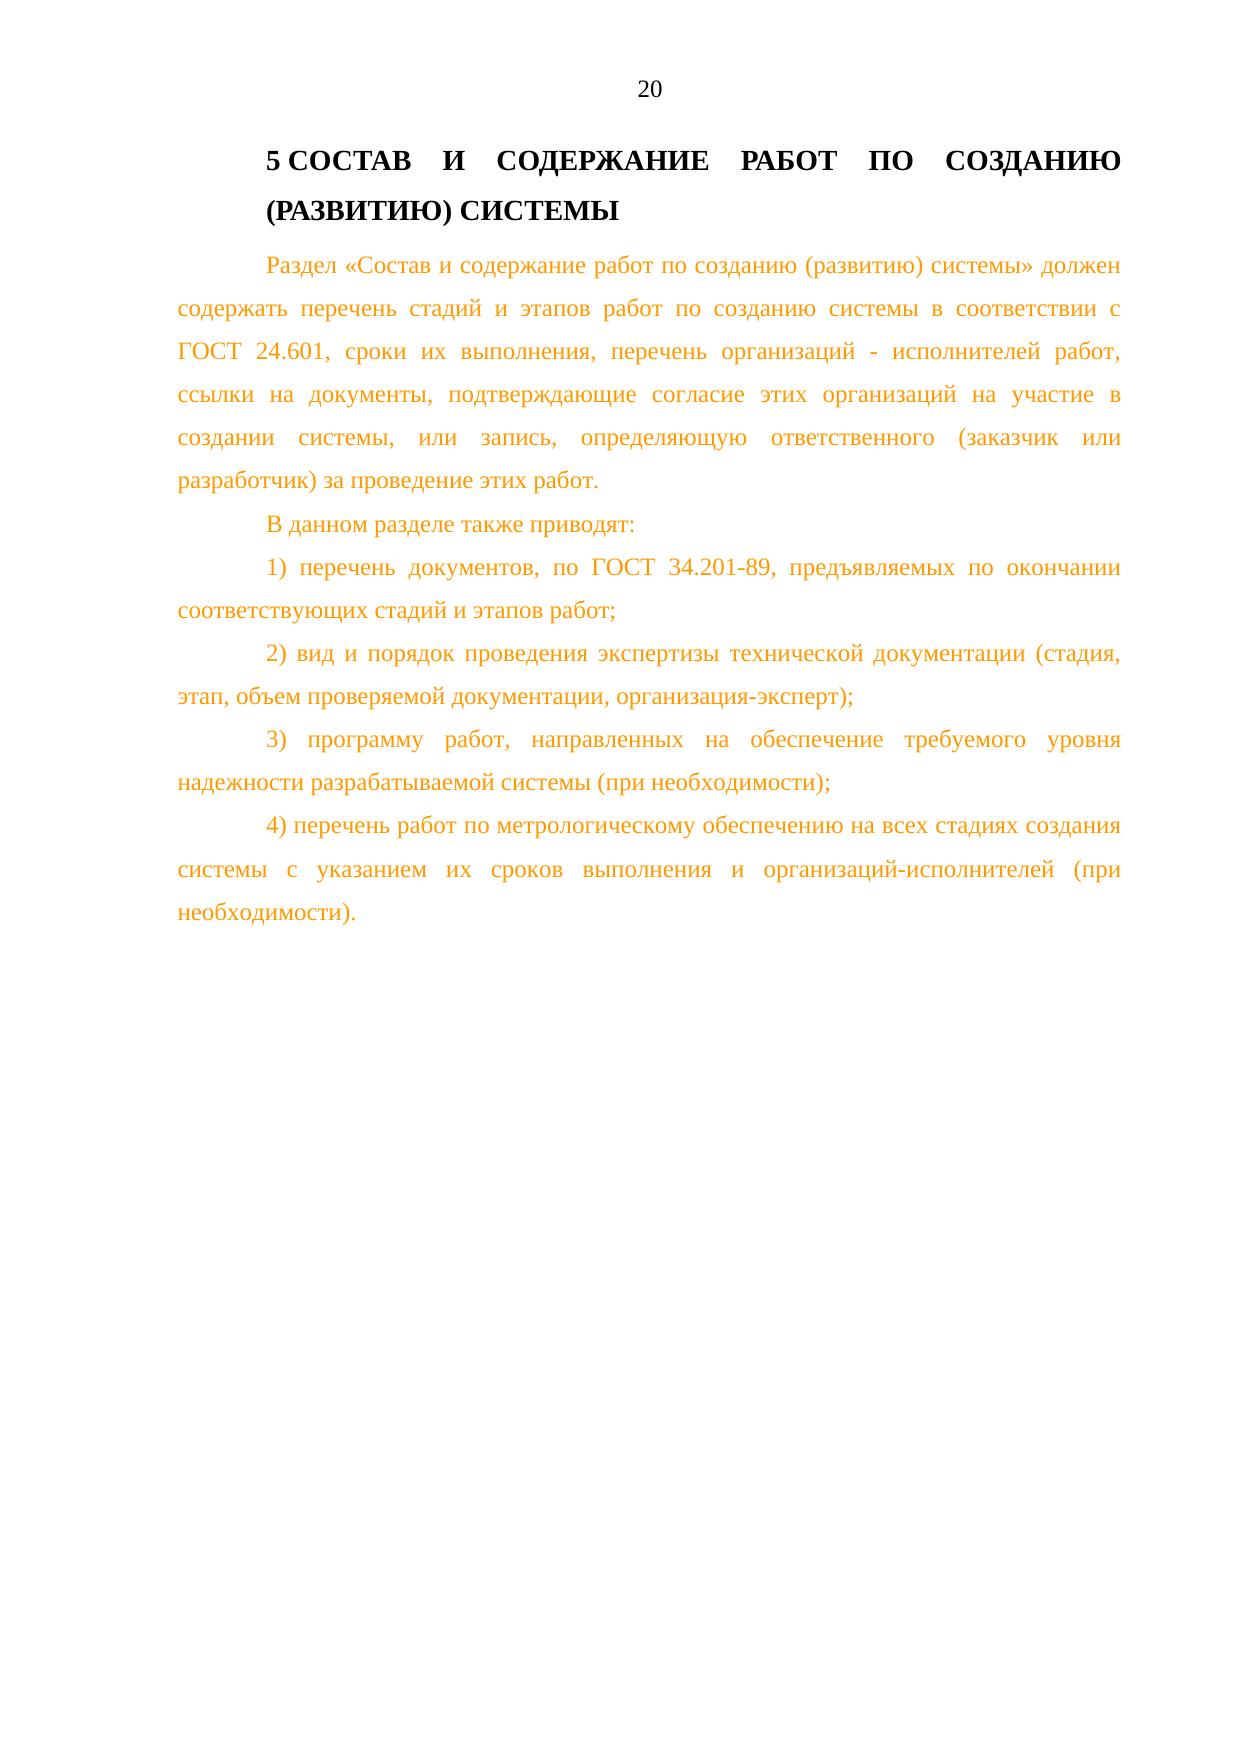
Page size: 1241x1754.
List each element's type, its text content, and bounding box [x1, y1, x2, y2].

text 1) перечень документов, по ГОСТ 34.201-89, предъявляемых по окончании соответствующих стадий и этапов работ; [177, 552, 1122, 624]
text Раздел «Состав и содержание работ по созданию (развитию) системы» должен содержать перечень стадий и этапов работ по созданию системы в соответствии с ГОСТ 24.601, сроки их выполнения, перечень организаций - исполнителей работ, ссылки на документы, подтверждающие согласие этих организаций на участие в создании системы, или запись, определяющую ответственного (заказчик или разработчик) за проведение этих работ. [177, 250, 1122, 494]
text В данном разделе также приводят: [177, 509, 1122, 537]
text 4) перечень работ по метрологическому обеспечению на всех стадиях создания системы с указанием их сроков выполнения и организаций-исполнителей (при необходимости). [177, 811, 1122, 926]
text 2) вид и порядок проведения экспертизы технической документации (стадия, этап, объем проверяемой документации, организация-эксперт); [177, 638, 1122, 710]
subtitle СОСТАВ И СОДЕРЖАНИЕ РАБОТ ПО СОЗДАНИЮ (РАЗВИТИЮ) СИСТЕМЫ [266, 143, 1122, 227]
text 3) программу работ, направленных на обеспечение требуемого уровня надежности разрабатываемой системы (при необходимости); [177, 724, 1122, 796]
